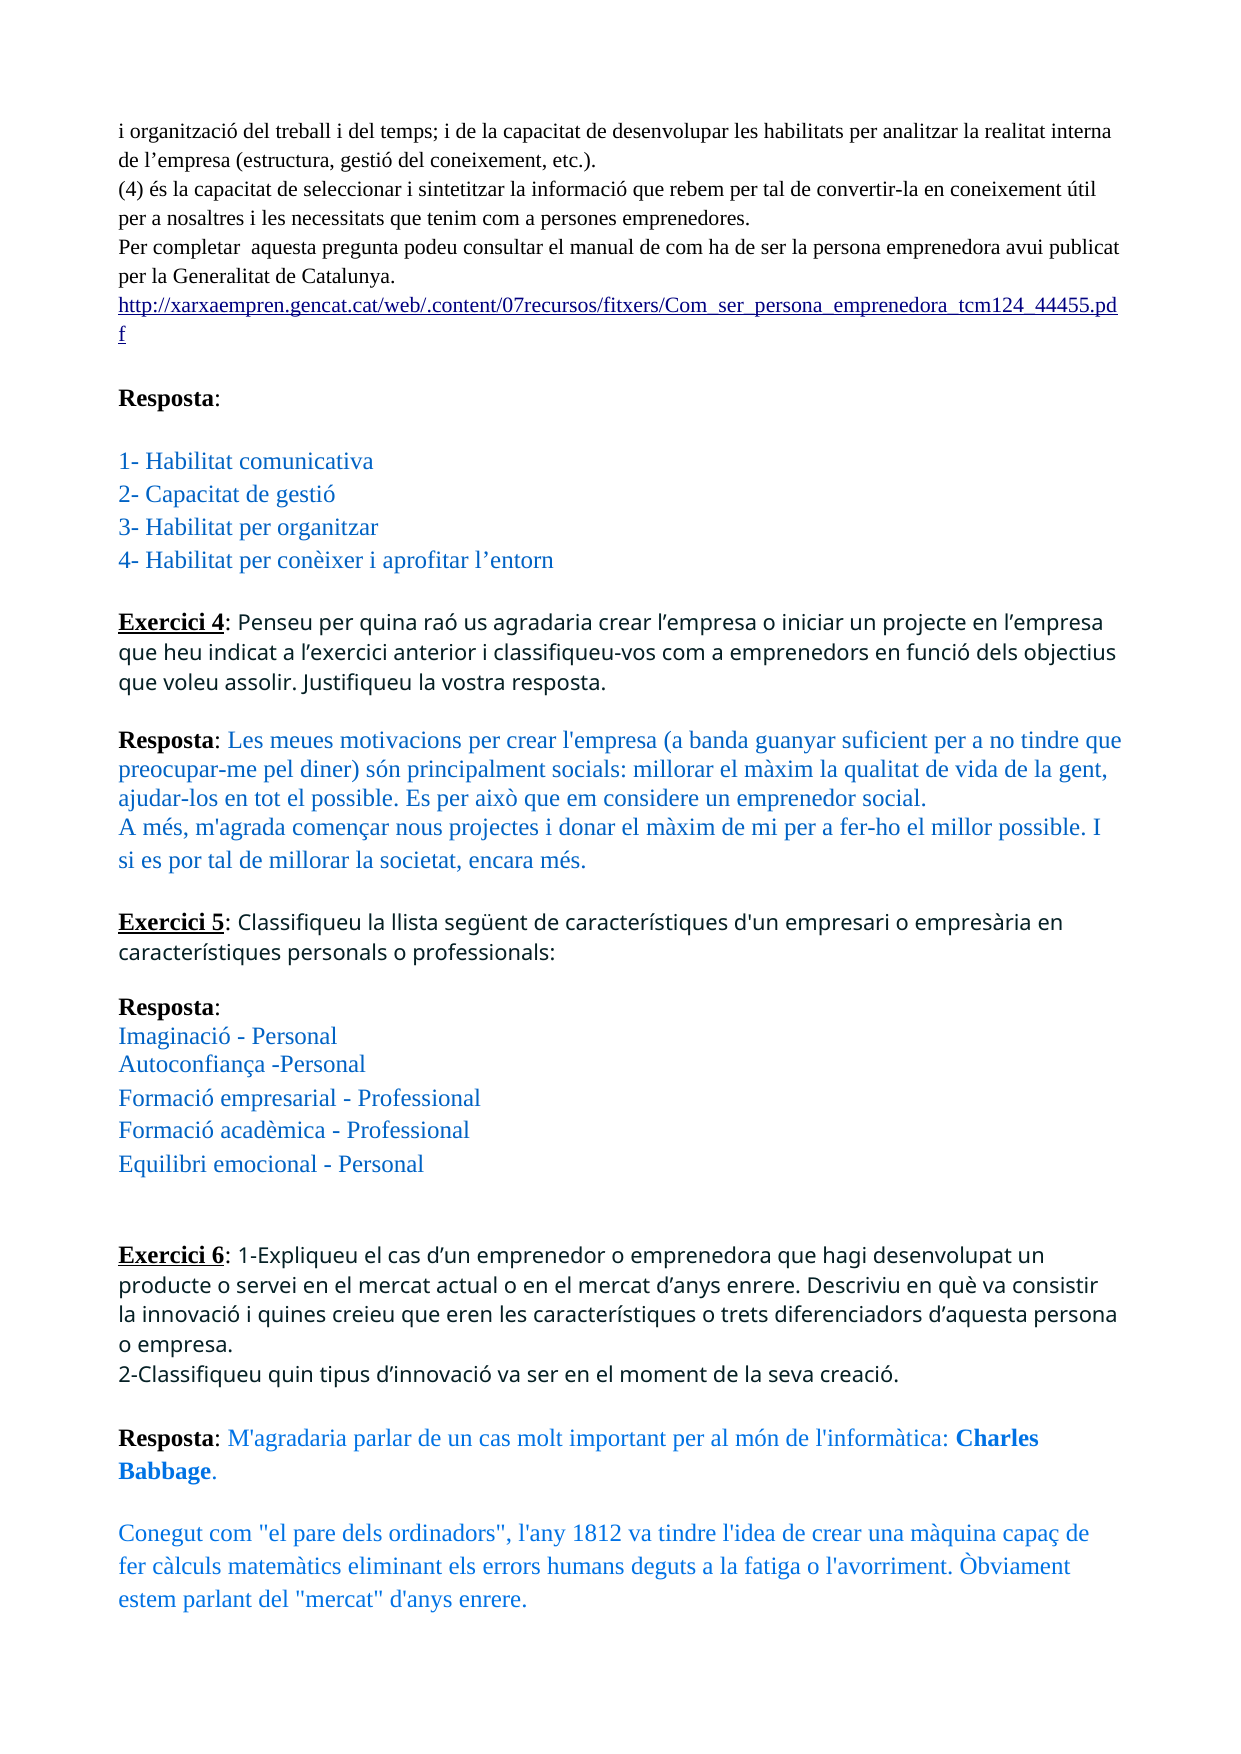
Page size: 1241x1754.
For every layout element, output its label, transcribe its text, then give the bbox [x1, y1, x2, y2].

text Conegut com "el pare dels ordinadors", l'any 1812 va tindre l'idea de crear una màquina capaç de fer càlculs matemàtics eliminant els errors humans deguts a la fatiga o l'avorriment. Òbviament estem parlant del "mercat" d'anys enrere. [118, 1518, 1122, 1613]
text A més, m'agrada començar nous projectes i donar el màxim de mi per a fer-ho el millor possible. I si es por tal de millorar la societat, encara més. [118, 812, 1122, 873]
text Exercici 5: Classifiqueu la llista següent de característiques d'un empresari o empresària en característiques personals o professionals: Resposta: [118, 907, 1122, 1021]
text Resposta: M'agradaria parlar de un cas molt important per al món de l'informàtica: Charles Babbage. [118, 1423, 1122, 1484]
text 1- Habilitat comunicativa 2- Capacitat de gestió 3- Habilitat per organitzar 4- Habilitat per conèixer i aprofitar l’entorn [118, 446, 1122, 574]
text Exercici 4: Penseu per quina raó us agradaria crear l’empresa o iniciar un projecte en l’empresa que heu indicat a l’exercici anterior i classifiqueu-vos com a emprenedors en funció dels objectius que voleu assolir. Justifiqueu la vostra resposta. Resposta: Les meues motivacions per crear l'empresa (a banda guanyar suficient per a no tindre que preocupar-me pel diner) són principalment socials: millorar el màxim la qualitat de vida de la gent, ajudar-los en tot el possible. Es per això que em considere un emprenedor social. [118, 607, 1122, 812]
text Exercici 6: 1-Expliqueu el cas d’un emprenedor o emprenedora que hagi desenvolupat un producte o servei en el mercat actual o en el mercat d’anys enrere. Descriviu en què va consistir la innovació i quines creieu que eren les característiques o trets diferenciadors d’aquesta persona o empresa. [118, 1240, 1122, 1359]
text i organització del treball i del temps; i de la capacitat de desenvolupar les habilitats per analitzar la realitat interna de l’empresa (estructura, gestió del coneixement, etc.). (4) és la capacitat de seleccionar i sintetitzar la informació que rebem per tal de convertir-la en coneixement útil per a nosaltres i les necessitats que tenim com a persones emprenedores. Per completar aquesta pregunta podeu consultar el manual de com ha de ser la persona emprenedora avui publicat per la Generalitat de Catalunya. http://xarxaempren.gencat.cat/web/.content/07recursos/fitxers/Com_ser_persona_emprenedora_tcm124_44455.pdf Resposta: [118, 118, 1122, 412]
text 2-Classifiqueu quin tipus d’innovació va ser en el moment de la seva creació. [118, 1359, 1122, 1389]
text Autoconfiança -Personal Formació empresarial - Professional Formació acadèmica - Professional Equilibri emocional - Personal [118, 1049, 1122, 1177]
text Imaginació - Personal [118, 1021, 1122, 1049]
